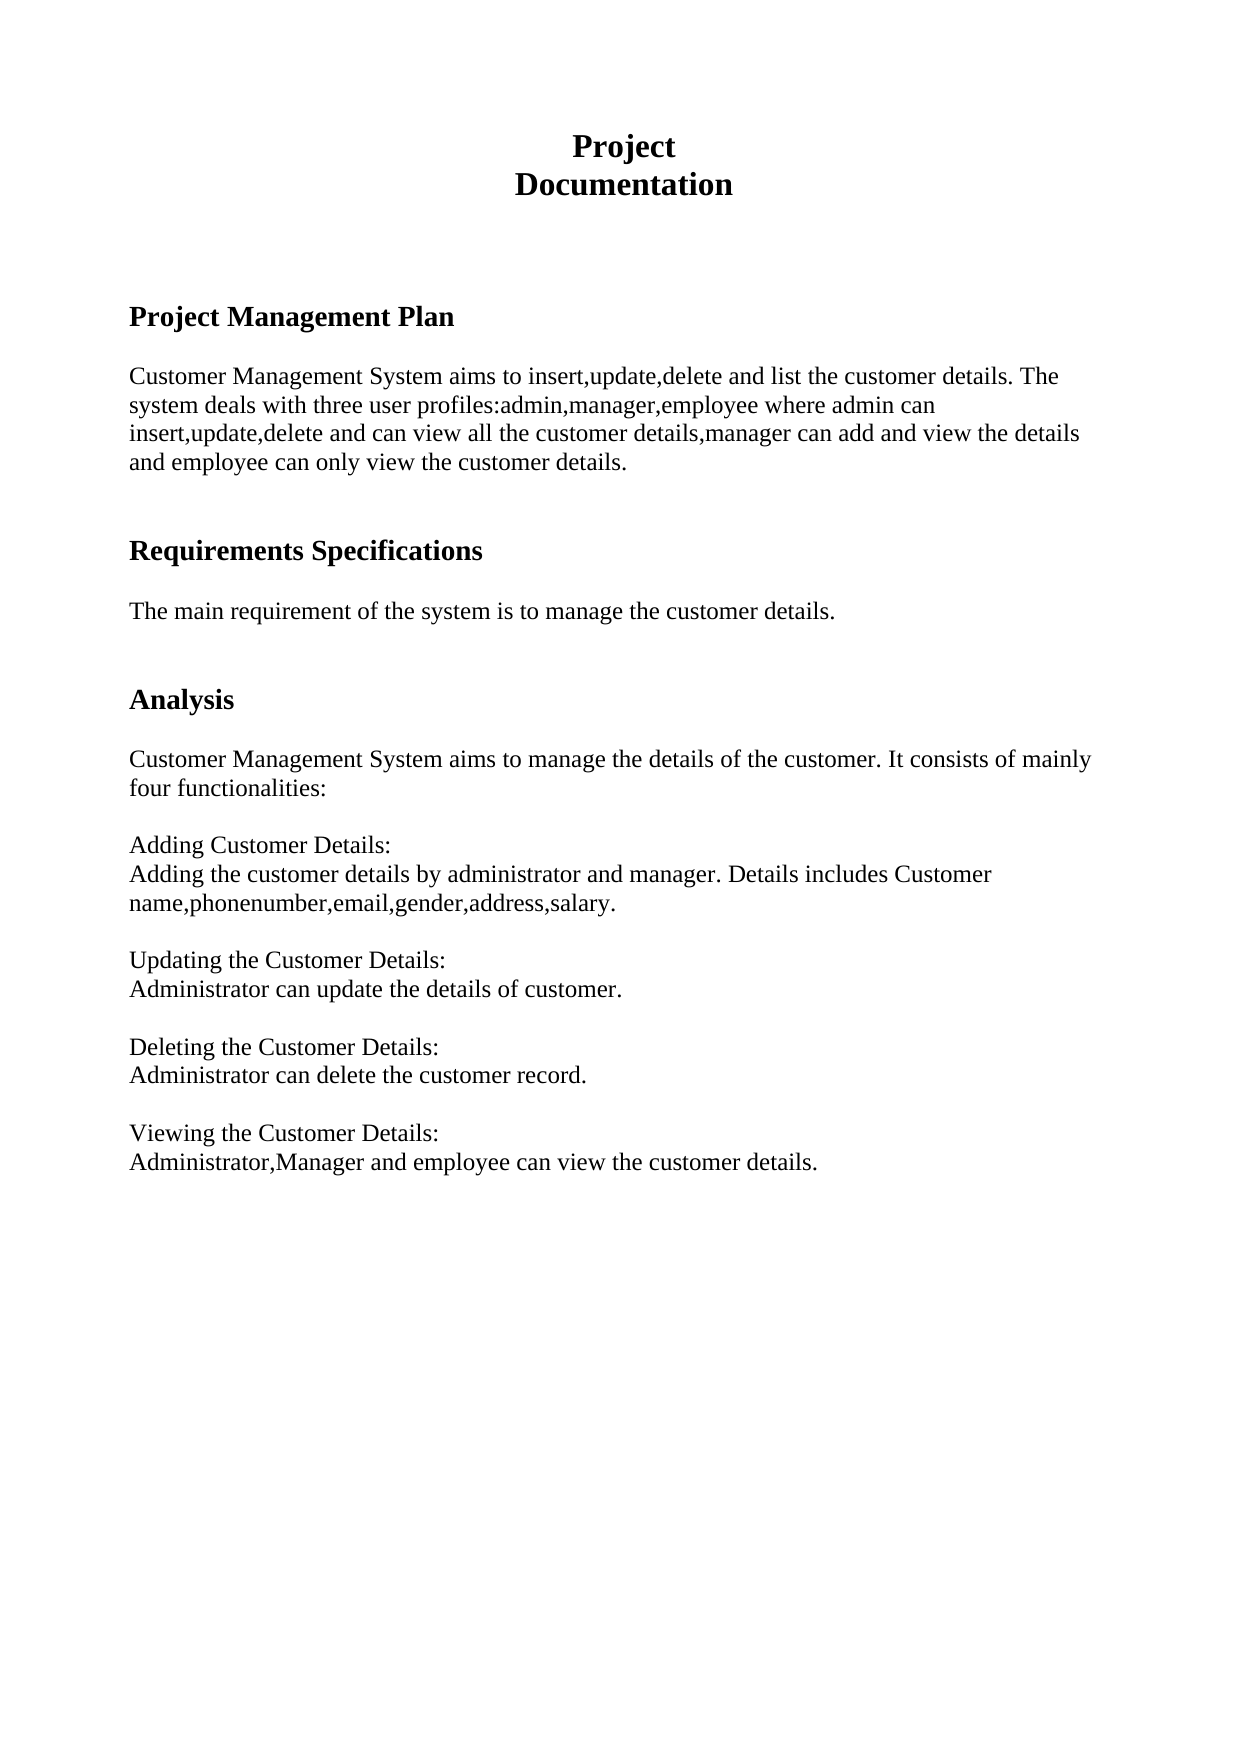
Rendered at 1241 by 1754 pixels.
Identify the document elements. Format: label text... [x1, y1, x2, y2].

text Administrator can delete the customer record. [129, 1061, 1122, 1089]
text Adding the customer details by administrator and manager. Details includes Customer name,phonenumber,email,gender,address,salary. [129, 859, 1122, 917]
subtitle Project Management Plan [129, 299, 1122, 332]
text Viewing the Customer Details: [129, 1118, 1122, 1147]
text Updating the Customer Details: [129, 946, 1122, 974]
subtitle Requirements Specifications [129, 533, 1122, 567]
text Administrator can update the details of customer. [129, 974, 1122, 1003]
text Customer Management System aims to insert,update,delete and list the customer details. The system deals with three user profiles:admin,manager,employee where admin can insert,update,delete and can view all the customer details,manager can add and view the details and employee can only view the customer details. [129, 361, 1112, 476]
text Adding Customer Details: [129, 831, 1122, 859]
subtitle Analysis [129, 682, 1122, 716]
text Deleting the Customer Details: [129, 1032, 1122, 1061]
text Customer Management System aims to manage the details of the customer. It consists of mainly four functionalities: [129, 744, 1112, 802]
text Administrator,Manager and employee can view the customer details. [129, 1147, 1122, 1176]
text Project Documentation [466, 126, 782, 203]
text The main requirement of the system is to manage the customer details. [129, 596, 1122, 624]
